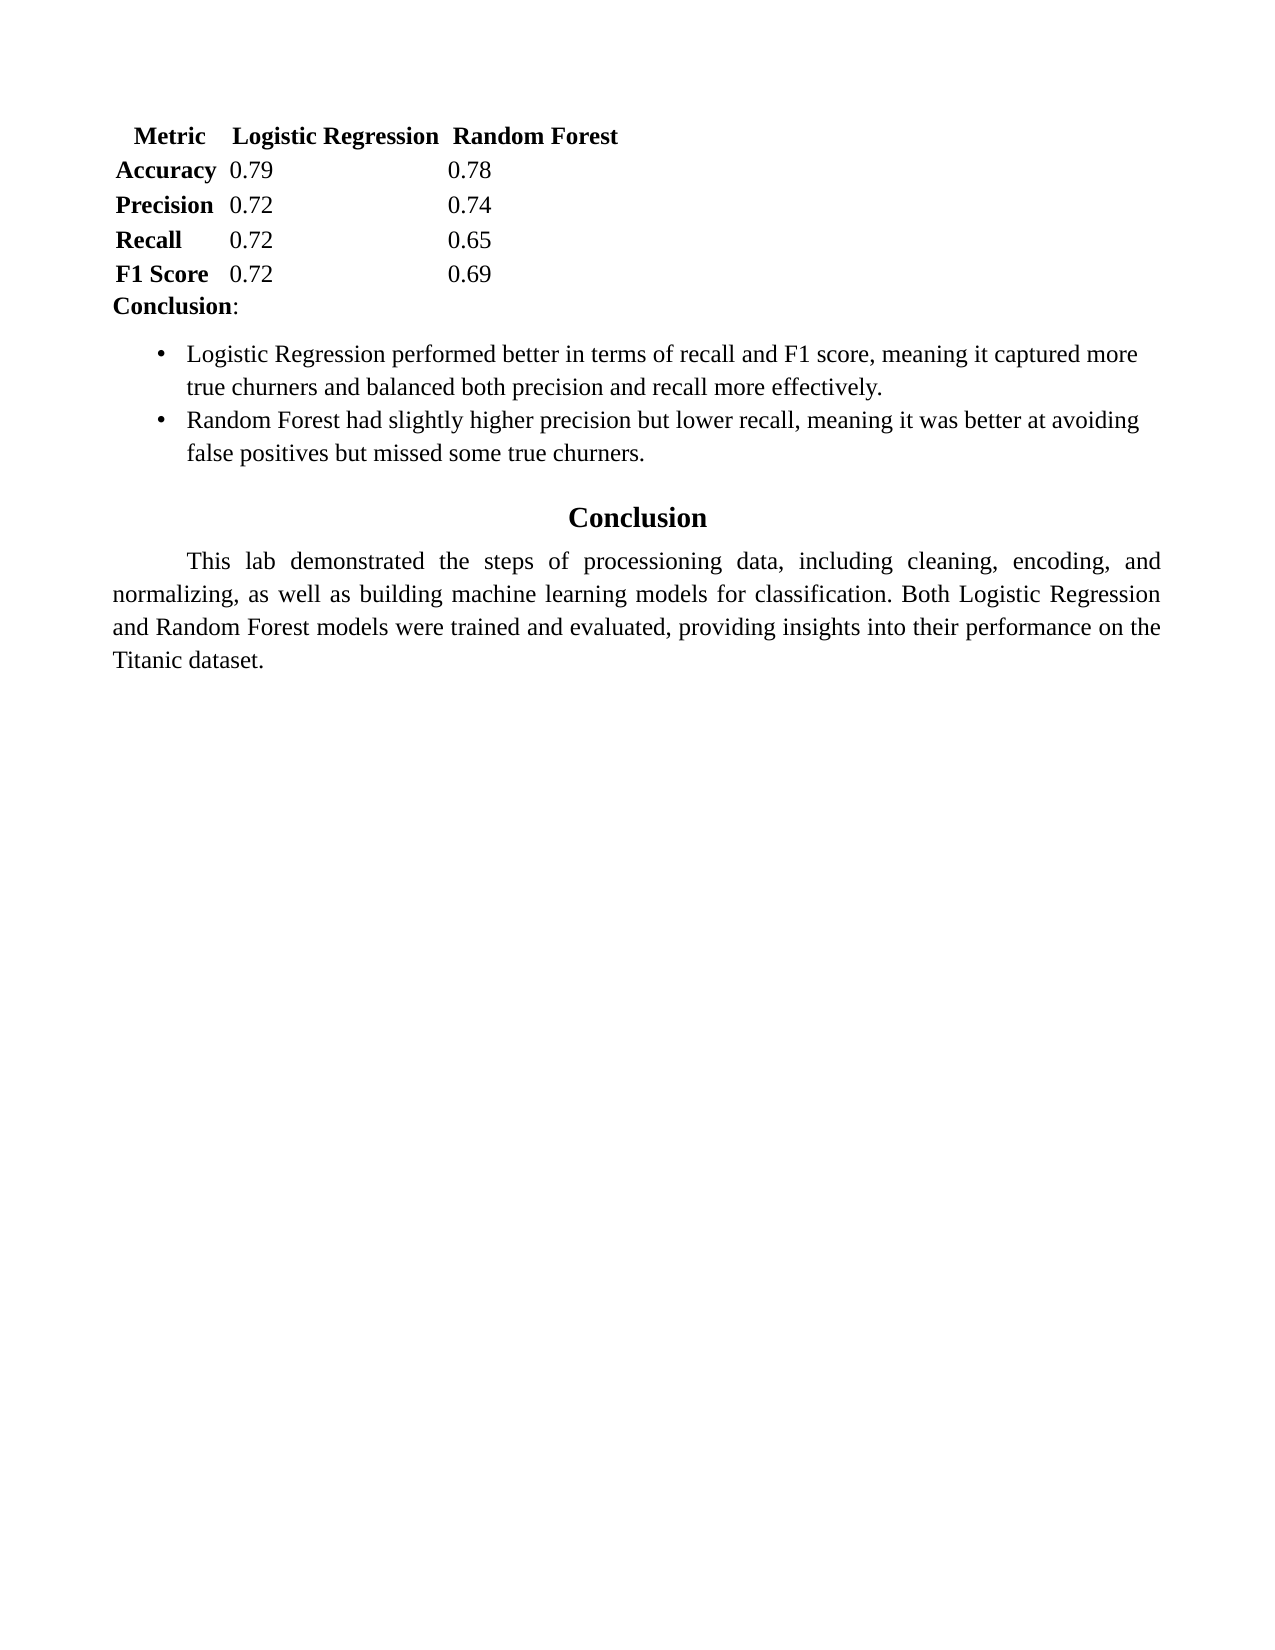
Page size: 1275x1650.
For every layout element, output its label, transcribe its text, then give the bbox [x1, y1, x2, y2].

list Logistic Regression performed better in terms of recall and F1 score, meaning it captured more true churners and balanced both precision and recall more effectively. [157, 339, 1162, 400]
subtitle Conclusion [112, 500, 1162, 533]
table_cell Recall [113, 222, 226, 256]
table_cell 0.72 [226, 256, 445, 291]
table_cell 0.72 [226, 222, 445, 256]
table_cell 0.78 [445, 153, 626, 187]
table_cell Accuracy [113, 153, 226, 187]
table_cell 0.72 [226, 187, 445, 222]
text Conclusion: [112, 291, 1162, 320]
table_cell 0.65 [445, 222, 626, 256]
table_header Random Forest [445, 118, 626, 153]
table_cell 0.79 [226, 153, 445, 187]
table_cell F1 Score [113, 256, 226, 291]
table_cell 0.69 [445, 256, 626, 291]
list Random Forest had slightly higher precision but lower recall, meaning it was better at avoiding false positives but missed some true churners. [157, 405, 1162, 466]
table_header Logistic Regression [226, 118, 445, 153]
table_cell 0.74 [445, 187, 626, 222]
table_header Metric [113, 118, 226, 153]
text This lab demonstrated the steps of processioning data, including cleaning, encoding, and normalizing, as well as building machine learning models for classification. Both Logistic Regression and Random Forest models were trained and evaluated, providing insights into their performance on the Titanic dataset. [112, 546, 1162, 674]
table_cell Precision [113, 187, 226, 222]
